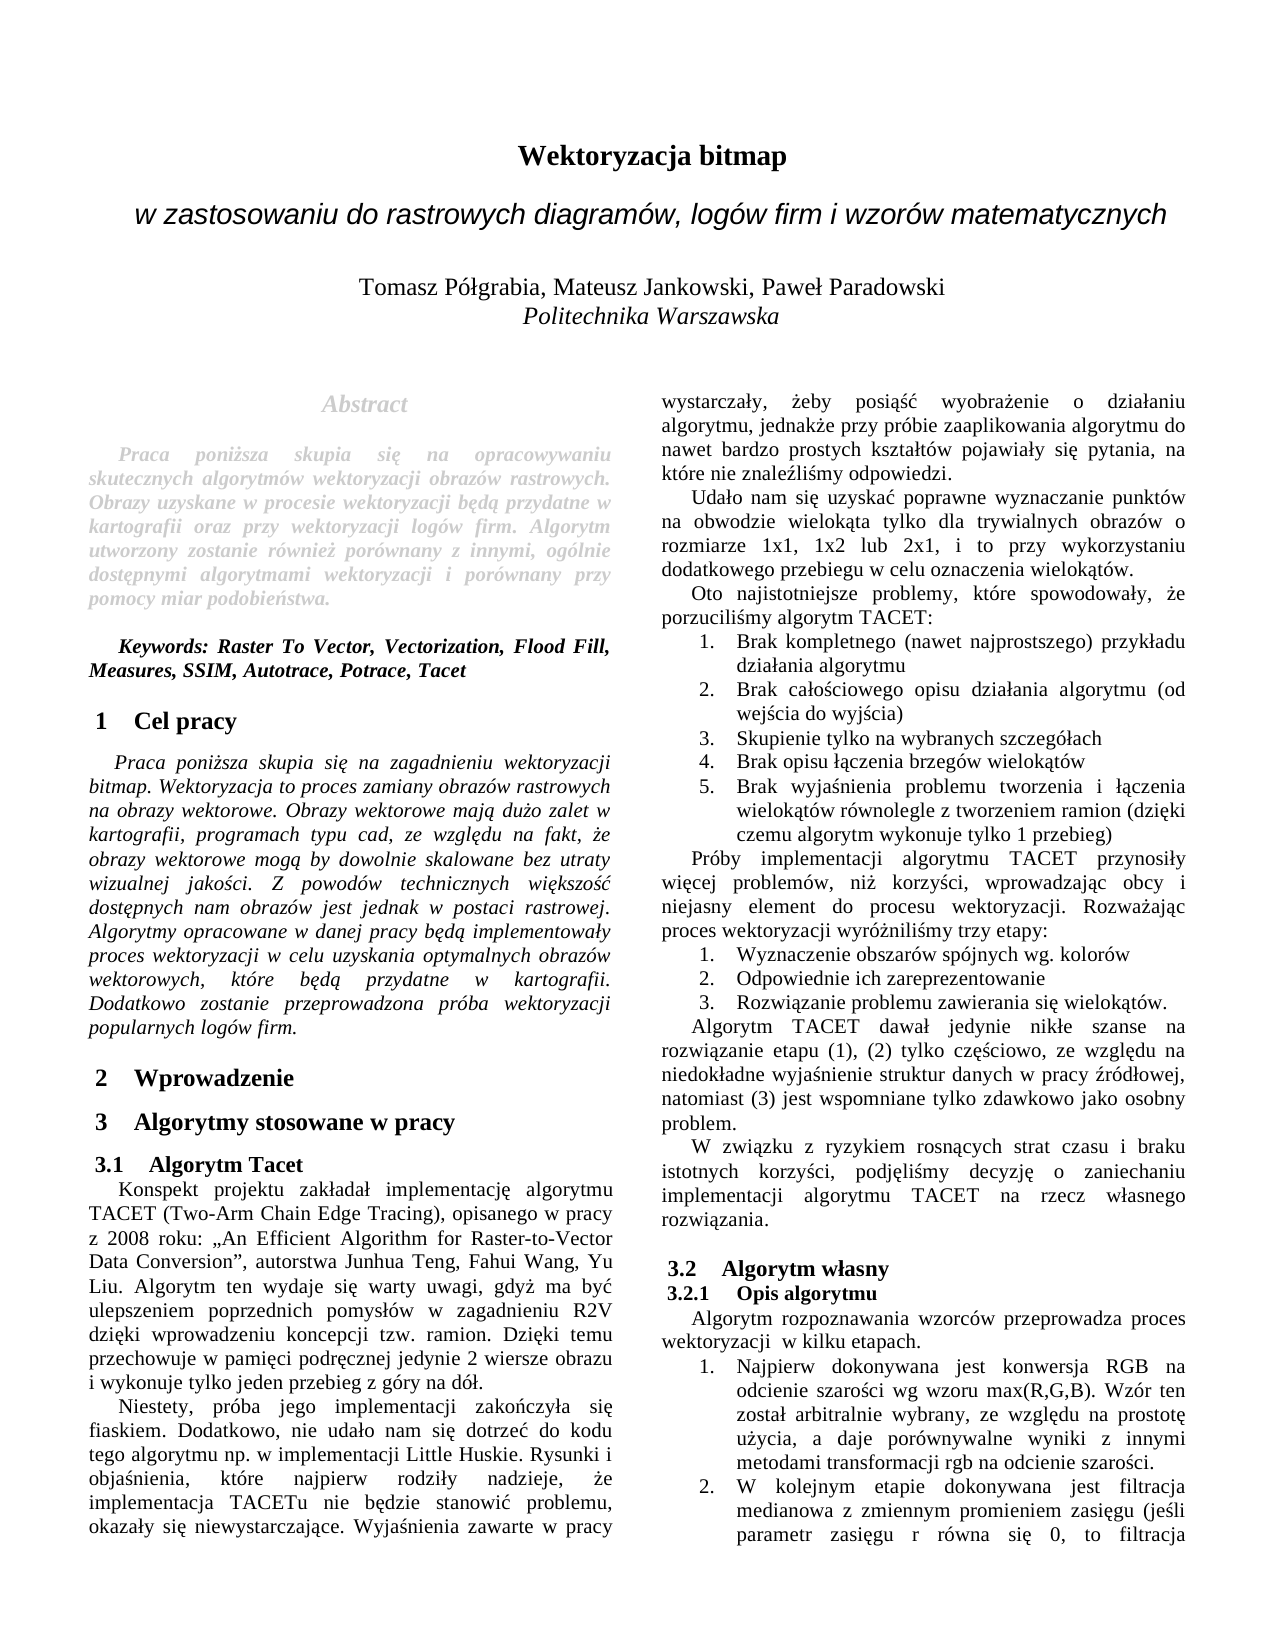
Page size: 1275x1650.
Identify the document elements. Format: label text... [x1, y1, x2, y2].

text Tomasz Półgrabia, Mateusz Jankowski, Paweł Paradowski [88, 272, 1186, 301]
list Skupienie tylko na wybranych szczegółach [699, 725, 1186, 749]
text Konspekt projektu zakładał implementację algorytmu TACET (Two-Arm Chain Edge Tracing), opisanego w pracy z 2008 roku: „An Efficient Algorithm for Raster-to-Vector Data Conversion”, autorstwa Junhua Teng, Fahui Wang, Yu Liu. Algorytm ten wydaje się warty uwagi, gdyż ma być ulepszeniem poprzednich pomysłów w zagadnieniu R2V dzięki wprowadzeniu koncepcji tzw. ramion. Dzięki temu przechowuje w pamięci podręcznej jedynie 2 wiersze obrazu i wykonuje tylko jeden przebieg z góry na dół. [88, 1177, 613, 1394]
text Próby implementacji algorytmu TACET przynosiły więcej problemów, niż korzyści, wprowadzając obcy i niejasny element do procesu wektoryzacji. Rozważając proces wektoryzacji wyróżniliśmy trzy etapy: [661, 846, 1186, 942]
title Keywords: Raster To Vector, Vectorization, Flood Fill, Measures, SSIM, Autotrace, Potrace, Tacet [88, 634, 613, 682]
subtitle Algorytm własny [661, 1255, 1186, 1281]
list Najpierw dokonywana jest konwersja RGB na odcienie szarości wg wzoru max(R,G,B). Wzór ten został arbitralnie wybrany, ze względu na prostotę użycia, a daje porównywalne wyniki z innymi metodami transformacji rgb na odcienie szarości. [699, 1353, 1186, 1474]
text wystarczały, żeby posiąść wyobrażenie o działaniu algorytmu, jednakże przy próbie zaaplikowania algorytmu do nawet bardzo prostych kształtów pojawiały się pytania, na które nie znaleźliśmy odpowiedzi. [661, 388, 1186, 485]
text Oto najistotniejsze problemy, które spowodowały, że porzuciliśmy algorytm TACET: [661, 581, 1186, 629]
subtitle w zastosowaniu do rastrowych diagramów, logów firm i wzorów matematycznych [88, 197, 1186, 231]
text Algorytm TACET dawał jedynie nikłe szanse na rozwiązanie etapu (1), (2) tylko częściowo, ze względu na niedokładne wyjaśnienie struktur danych w pracy źródłowej, natomiast (3) jest wspomniane tylko zdawkowo jako osobny problem. [661, 1014, 1186, 1134]
subtitle Algorytmy stosowane w pracy [88, 1107, 613, 1136]
list Brak opisu łączenia brzegów wielokątów [699, 749, 1186, 773]
list Rozwiązanie problemu zawierania się wielokątów. [699, 990, 1186, 1014]
subtitle Opis algorytmu [661, 1281, 1186, 1305]
title Abstract [88, 388, 613, 417]
list Brak wyjaśnienia problemu tworzenia i łączenia wielokątów równolegle z tworzeniem ramion (dzięki czemu algorytm wykonuje tylko 1 przebieg) [699, 773, 1186, 846]
list Wyznaczenie obszarów spójnych wg. kolorów [699, 942, 1186, 966]
subtitle Cel pracy [88, 706, 613, 735]
text Algorytm rozpoznawania wzorców przeprowadza proces wektoryzacji w kilku etapach. [661, 1305, 1186, 1353]
list Brak całościowego opisu działania algorytmu (od wejścia do wyjścia) [699, 677, 1186, 725]
list Brak kompletnego (nawet najprostszego) przykładu działania algorytmu [699, 629, 1186, 677]
text Politechnika Warszawska [88, 301, 1186, 330]
title Praca poniższa skupia się na opracowywaniu skutecznych algorytmów wektoryzacji obrazów rastrowych. Obrazy uzyskane w procesie wektoryzacji będą przydatne w kartografii oraz przy wektoryzacji logów firm. Algorytm utworzony zostanie również porównany z innymi, ogólnie dostępnymi algorytmami wektoryzacji i porównany przy pomocy miar podobieństwa. [88, 442, 613, 610]
list Odpowiednie ich zareprezentowanie [699, 966, 1186, 990]
list W kolejnym etapie dokonywana jest filtracja medianowa z zmiennym promieniem zasięgu (jeśli parametr zasięgu r równa się 0, to filtracja [699, 1474, 1186, 1546]
subtitle Algorytm Tacet [88, 1151, 613, 1177]
text Udało nam się uzyskać poprawne wyznaczanie punktów na obwodzie wielokąta tylko dla trywialnych obrazów o rozmiarze 1x1, 1x2 lub 2x1, i to przy wykorzystaniu dodatkowego przebiegu w celu oznaczenia wielokątów. [661, 485, 1186, 581]
text Praca poniższa skupia się na zagadnieniu wektoryzacji bitmap. Wektoryzacja to proces zamiany obrazów rastrowych na obrazy wektorowe. Obrazy wektorowe mają dużo zalet w kartografii, programach typu cad, ze względu na fakt, że obrazy wektorowe mogą by dowolnie skalowane bez utraty wizualnej jakości. Z powodów technicznych większość dostępnych nam obrazów jest jednak w postaci rastrowej. Algorytmy opracowane w danej pracy będą implementowały proces wektoryzacji w celu uzyskania optymalnych obrazów wektorowych, które będą przydatne w kartografii. Dodatkowo zostanie przeprowadzona próba wektoryzacji popularnych logów firm. [88, 750, 613, 1039]
subtitle Wprowadzenie [88, 1063, 613, 1092]
title Wektoryzacja bitmap [88, 138, 1186, 172]
text W związku z ryzykiem rosnących strat czasu i braku istotnych korzyści, podjęliśmy decyzję o zaniechaniu implementacji algorytmu TACET na rzecz własnego rozwiązania. [661, 1134, 1186, 1231]
text Niestety, próba jego implementacji zakończyła się fiaskiem. Dodatkowo, nie udało nam się dotrzeć do kodu tego algorytmu np. w implementacji Little Huskie. Rysunki i objaśnienia, które najpierw rodziły nadzieje, że implementacja TACETu nie będzie stanowić problemu, okazały się niewystarczające. Wyjaśnienia zawarte w pracy [88, 1394, 613, 1538]
